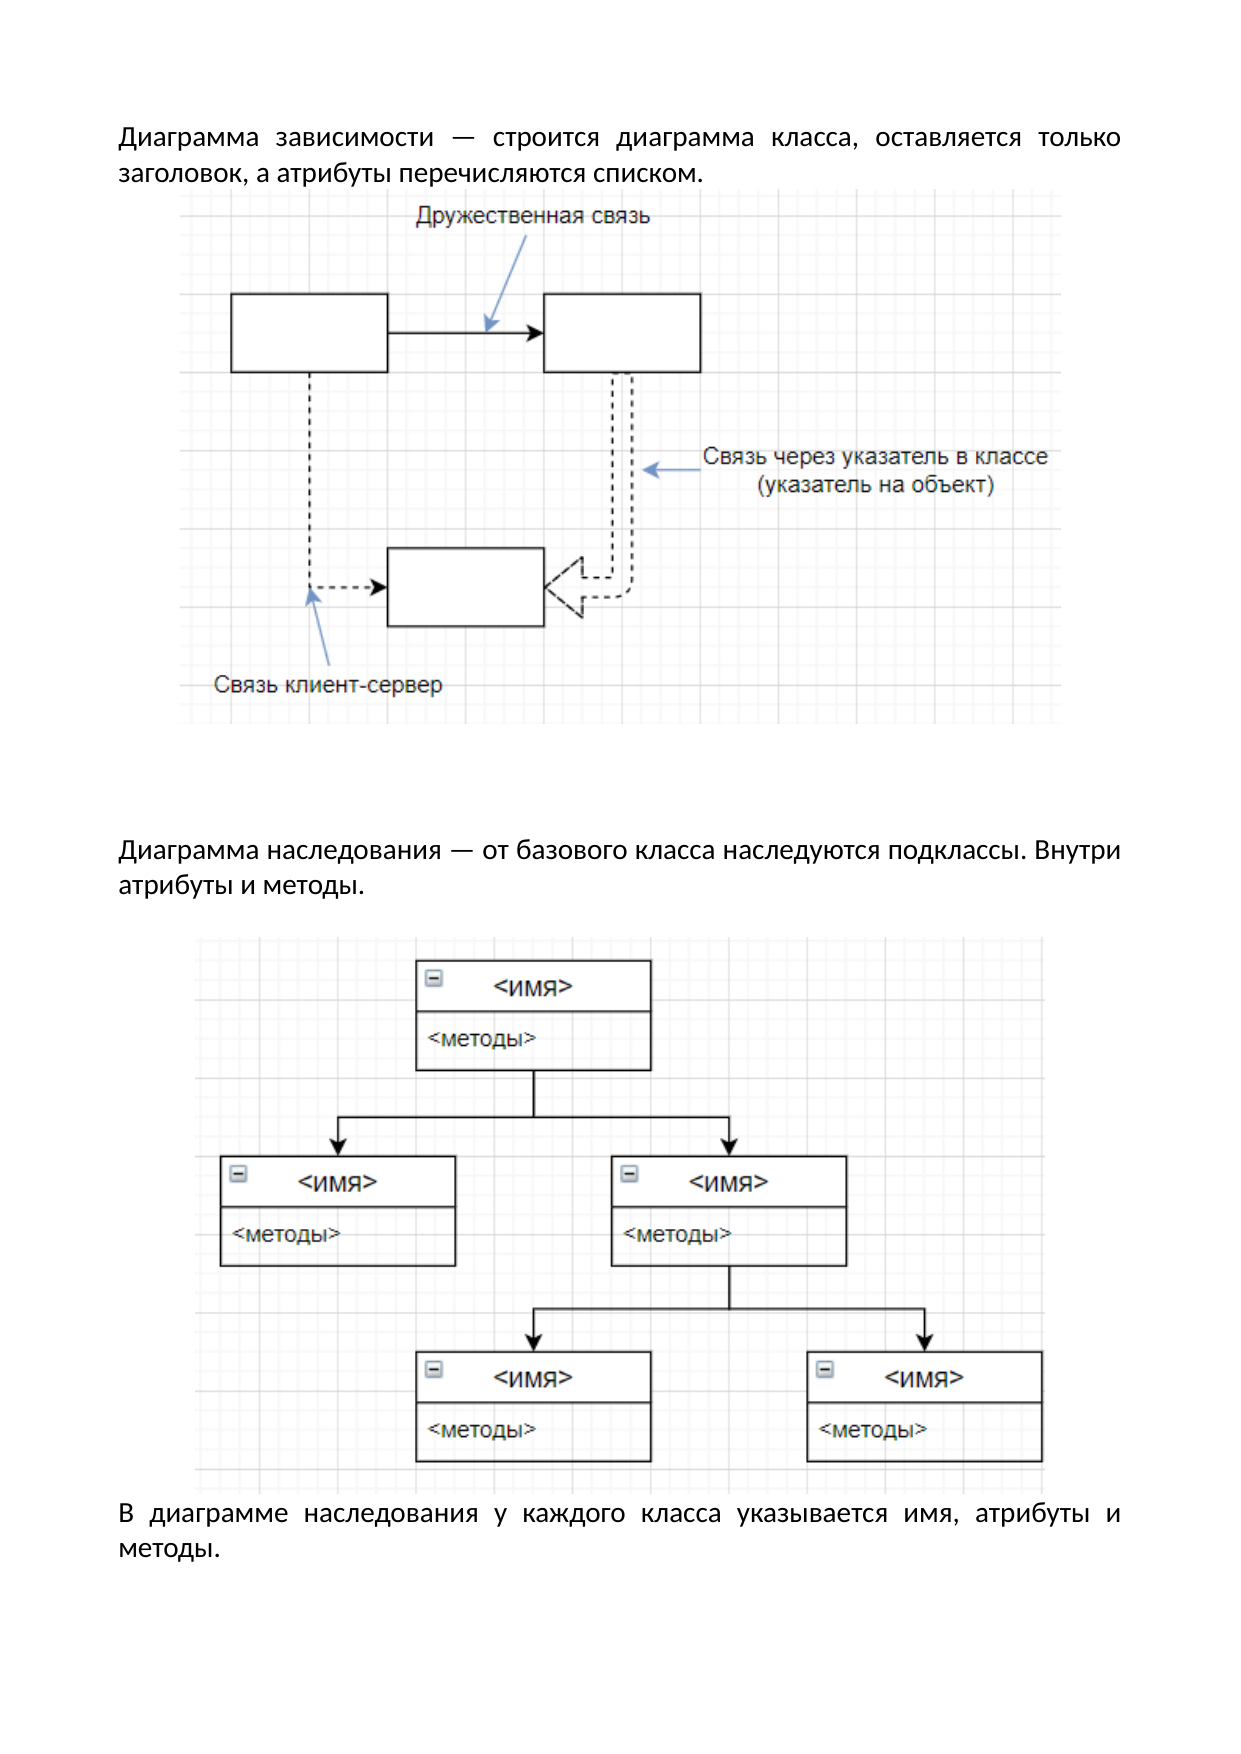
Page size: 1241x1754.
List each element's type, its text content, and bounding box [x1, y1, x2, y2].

text Диаграмма зависимости — строится диаграмма класса, оставляется только заголовок, а атрибуты перечисляются списком. [118, 118, 1122, 189]
picture [179, 189, 1061, 724]
text В диаграмме наследования у каждого класса указывается имя, атрибуты и методы. [118, 938, 1122, 1565]
picture [195, 937, 1046, 1494]
text Диаграмма наследования — от базового класса наследуются подклассы. Внутри атрибуты и методы. [118, 831, 1122, 902]
